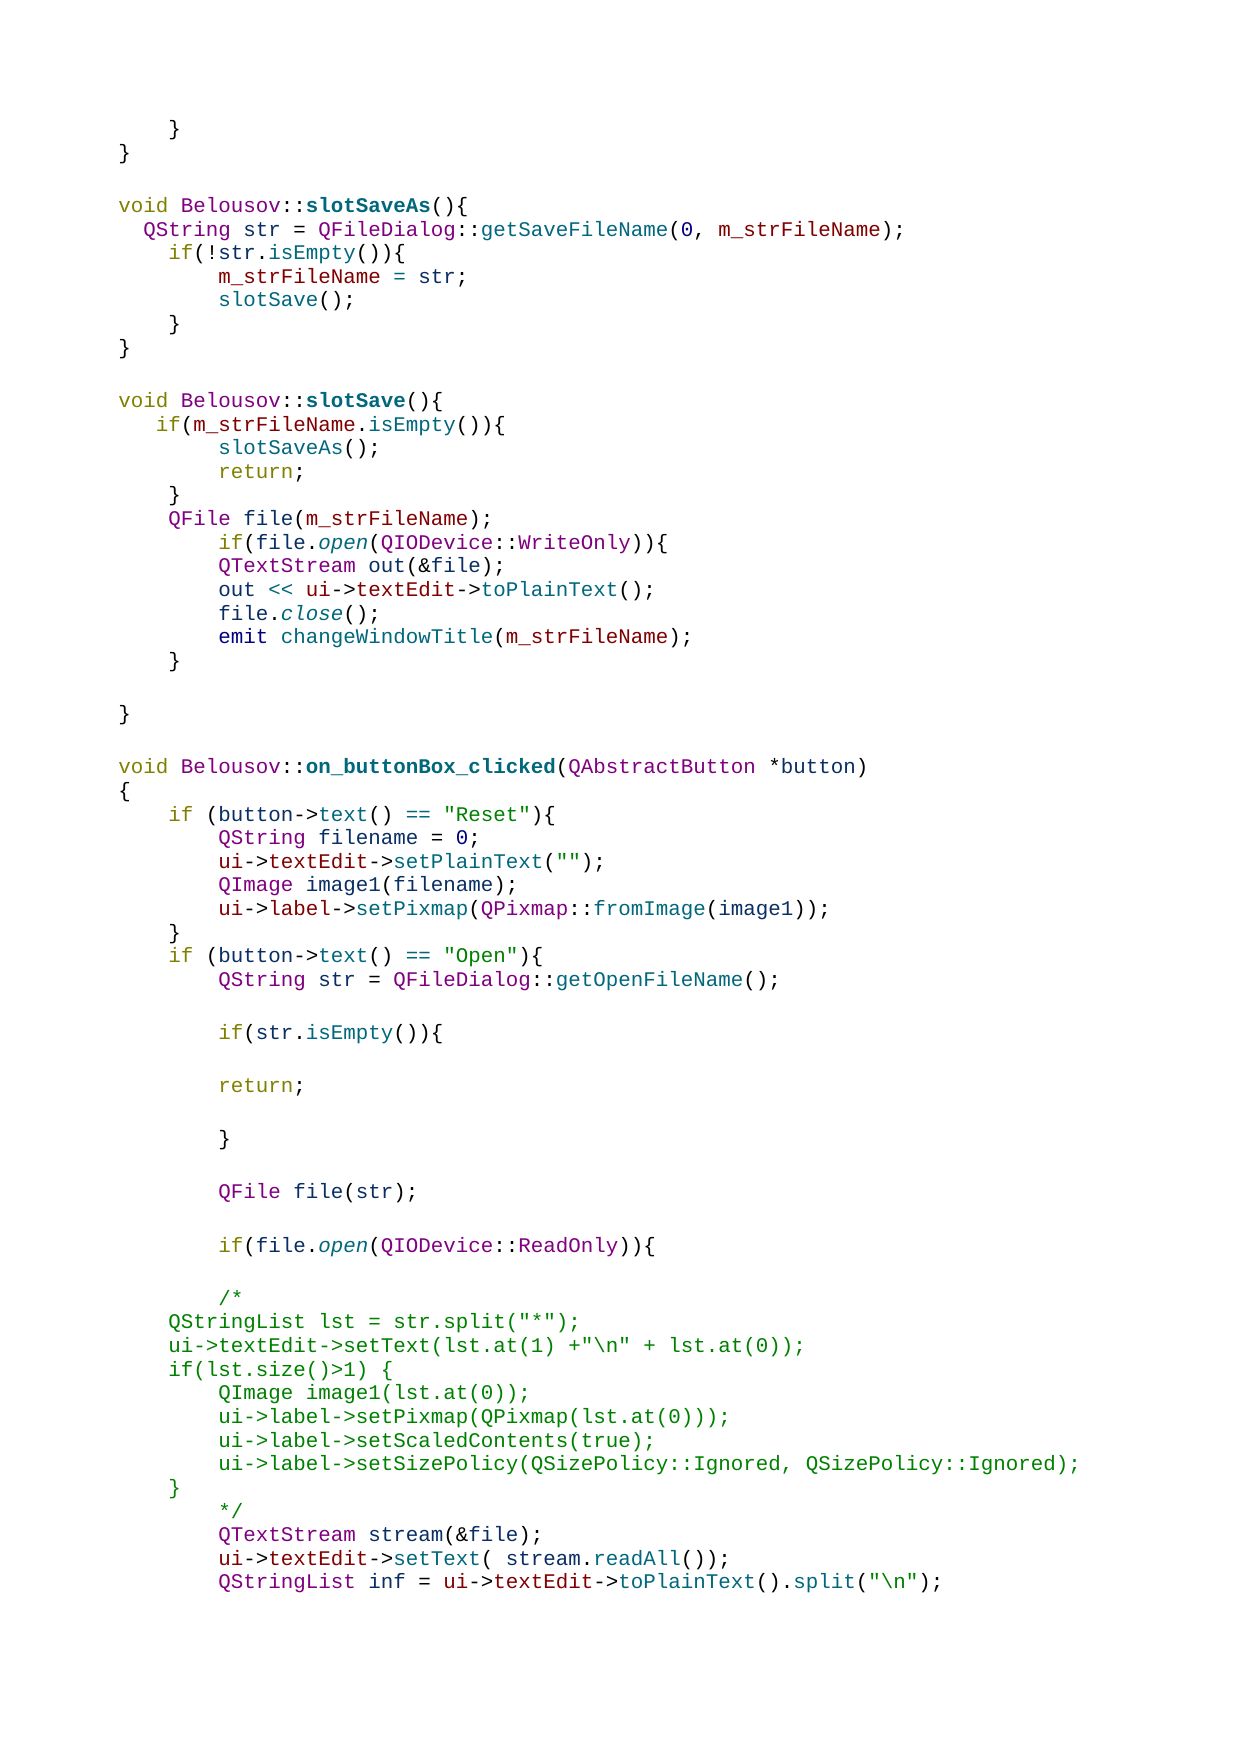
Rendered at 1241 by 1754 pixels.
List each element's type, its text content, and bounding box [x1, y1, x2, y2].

text } [118, 142, 1122, 165]
text if(file.open(QIODevice::ReadOnly)){ [118, 1235, 1122, 1258]
text if(m_strFileName.isEmpty()){ [118, 413, 1122, 437]
text QTextStream out(&file); [118, 555, 1122, 579]
text QStringList lst = str.split("*"); [118, 1311, 1122, 1335]
text QImage image1(lst.at(0)); [118, 1382, 1122, 1406]
text void Belousov::slotSave(){ [118, 390, 1122, 413]
text file.close(); [118, 603, 1122, 626]
text void Belousov::slotSaveAs(){ [118, 195, 1122, 218]
text out << ui->textEdit->toPlainText(); [118, 579, 1122, 603]
text return; [118, 1075, 1122, 1099]
text } [118, 1128, 1122, 1152]
text m_strFileName = str; [118, 266, 1122, 289]
text void Belousov::on_buttonBox_clicked(QAbstractButton *button) [118, 756, 1122, 780]
text ui->label->setSizePolicy(QSizePolicy::Ignored, QSizePolicy::Ignored); [118, 1453, 1122, 1477]
text } [118, 1477, 1122, 1501]
text ui->label->setPixmap(QPixmap::fromImage(image1)); [118, 898, 1122, 922]
text QString str = QFileDialog::getSaveFileName(0, m_strFileName); [118, 218, 1122, 242]
text if (button->text() == "Reset"){ [118, 803, 1122, 827]
text if(lst.size()>1) { [118, 1359, 1122, 1382]
text } [118, 650, 1122, 674]
text slotSave(); [118, 289, 1122, 313]
text QFile file(m_strFileName); [118, 508, 1122, 532]
text } [118, 118, 1122, 142]
text QString filename = 0; [118, 827, 1122, 851]
text ui->textEdit->setText(lst.at(1) +"\n" + lst.at(0)); [118, 1335, 1122, 1359]
text QImage image1(filename); [118, 874, 1122, 898]
text } [118, 313, 1122, 337]
text QString str = QFileDialog::getOpenFileName(); [118, 969, 1122, 993]
text if(!str.isEmpty()){ [118, 242, 1122, 266]
text if (button->text() == "Open"){ [118, 945, 1122, 969]
text ui->label->setPixmap(QPixmap(lst.at(0))); [118, 1406, 1122, 1430]
text QStringList inf = ui->textEdit->toPlainText().split("\n"); [118, 1572, 1122, 1595]
text */ [118, 1501, 1122, 1524]
text emit changeWindowTitle(m_strFileName); [118, 626, 1122, 650]
text if(file.open(QIODevice::WriteOnly)){ [118, 532, 1122, 555]
text ui->textEdit->setText( stream.readAll()); [118, 1548, 1122, 1572]
text /* [118, 1288, 1122, 1311]
text } [118, 337, 1122, 360]
text slotSaveAs(); [118, 437, 1122, 461]
text } [118, 703, 1122, 727]
text ui->textEdit->setPlainText(""); [118, 851, 1122, 874]
text } [118, 484, 1122, 508]
text if(str.isEmpty()){ [118, 1022, 1122, 1046]
text ui->label->setScaledContents(true); [118, 1430, 1122, 1453]
text } [118, 922, 1122, 945]
text { [118, 780, 1122, 803]
text QFile file(str); [118, 1182, 1122, 1205]
text QTextStream stream(&file); [118, 1524, 1122, 1548]
text return; [118, 461, 1122, 484]
